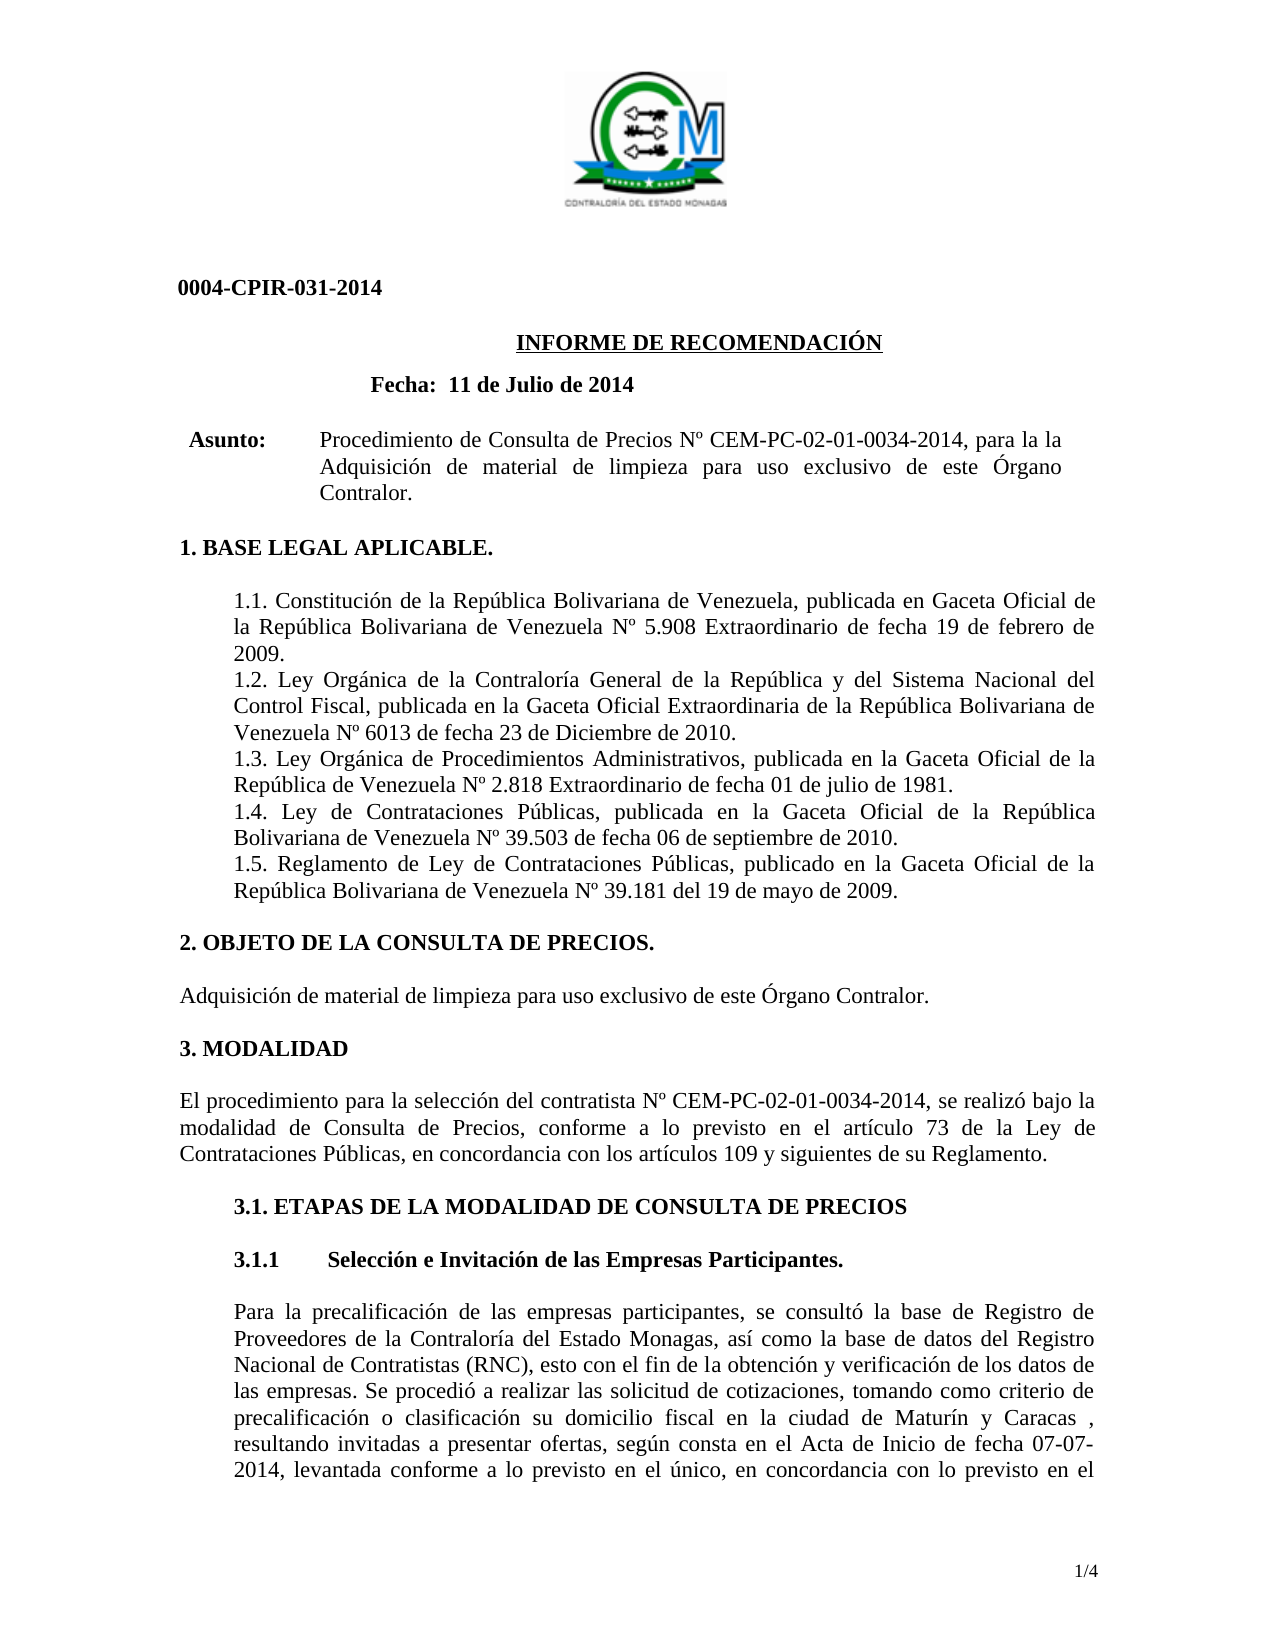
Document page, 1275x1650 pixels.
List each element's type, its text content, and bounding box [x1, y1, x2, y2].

list Selección e Invitación de las Empresas Participantes. [233, 1246, 1096, 1272]
table_cell Fecha: 11 de Julio de 2014 [359, 371, 1039, 398]
text 1.2. Ley Orgánica de la Contraloría General de la República y del Sistema Nacional del Control Fiscal, publicada en la Gaceta Oficial Extraordinaria de la República Bolivariana de Venezuela Nº 6013 de fecha 23 de Diciembre de 2010. [233, 666, 1095, 745]
text 2. OBJETO DE LA CONSULTA DE PRECIOS. [179, 929, 1096, 956]
text 1.1. Constitución de la República Bolivariana de Venezuela, publicada en Gaceta Oficial de la República Bolivariana de Venezuela Nº 5.908 Extraordinario de fecha 19 de febrero de 2009. [233, 587, 1095, 666]
text 3. MODALIDAD [179, 1035, 1096, 1061]
picture [562, 69, 730, 210]
text 1. BASE LEGAL APLICABLE. [179, 534, 1096, 561]
text 0004-CPIR-031-2014 [177, 274, 1098, 301]
text El procedimiento para la selección del contratista Nº CEM-PC-02-01-0034-2014, se realizó bajo la modalidad de Consulta de Precios, conforme a lo previsto en el artículo 73 de la Ley de Contrataciones Públicas, en concordancia con los artículos 109 y siguientes de su Reglamento. [179, 1088, 1096, 1167]
table_header Asunto: [177, 426, 308, 505]
text Adquisición de material de limpieza para uso exclusivo de este Órgano Contralor. [179, 982, 1098, 1008]
text Para la precalificación de las empresas participantes, se consultó la base de Registro de Proveedores de la Contraloría del Estado Monagas, así como la base de datos del Registro Nacional de Contratistas (RNC), esto con el fin de la obtención y verificación de los datos de las empresas. Se procedió a realizar las solicitud de cotizaciones, tomando como criterio de precalificación o clasificación su domicilio fiscal en la ciudad de Maturín y Caracas , resultando invitadas a presentar ofertas, según consta en el Acta de Inicio de fecha 07-07-2014, levantada conforme a lo previsto en el único, en concordancia con lo previsto en el [233, 1298, 1094, 1483]
text 1.3. Ley Orgánica de Procedimientos Administrativos, publicada en la Gaceta Oficial de la República de Venezuela Nº 2.818 Extraordinario de fecha 01 de julio de 1981. [233, 745, 1095, 798]
text 1.4. Ley de Contrataciones Públicas, publicada en la Gaceta Oficial de la República Bolivariana de Venezuela Nº 39.503 de fecha 06 de septiembre de 2010. [233, 798, 1095, 850]
table_header Procedimiento de Consulta de Precios Nº CEM-PC-02-01-0034-2014, para la la Adquisición de material de limpieza para uso exclusivo de este Órgano Contralor. [308, 426, 1074, 505]
text 1.5. Reglamento de Ley de Contrataciones Públicas, publicado en la Gaceta Oficial de la República Bolivariana de Venezuela Nº 39.181 del 19 de mayo de 2009. [233, 850, 1095, 903]
text 3.1. ETAPAS DE LA MODALIDAD DE CONSULTA DE PRECIOS [233, 1193, 1096, 1219]
table_header INFORME DE RECOMENDACIÓN [359, 313, 1039, 371]
